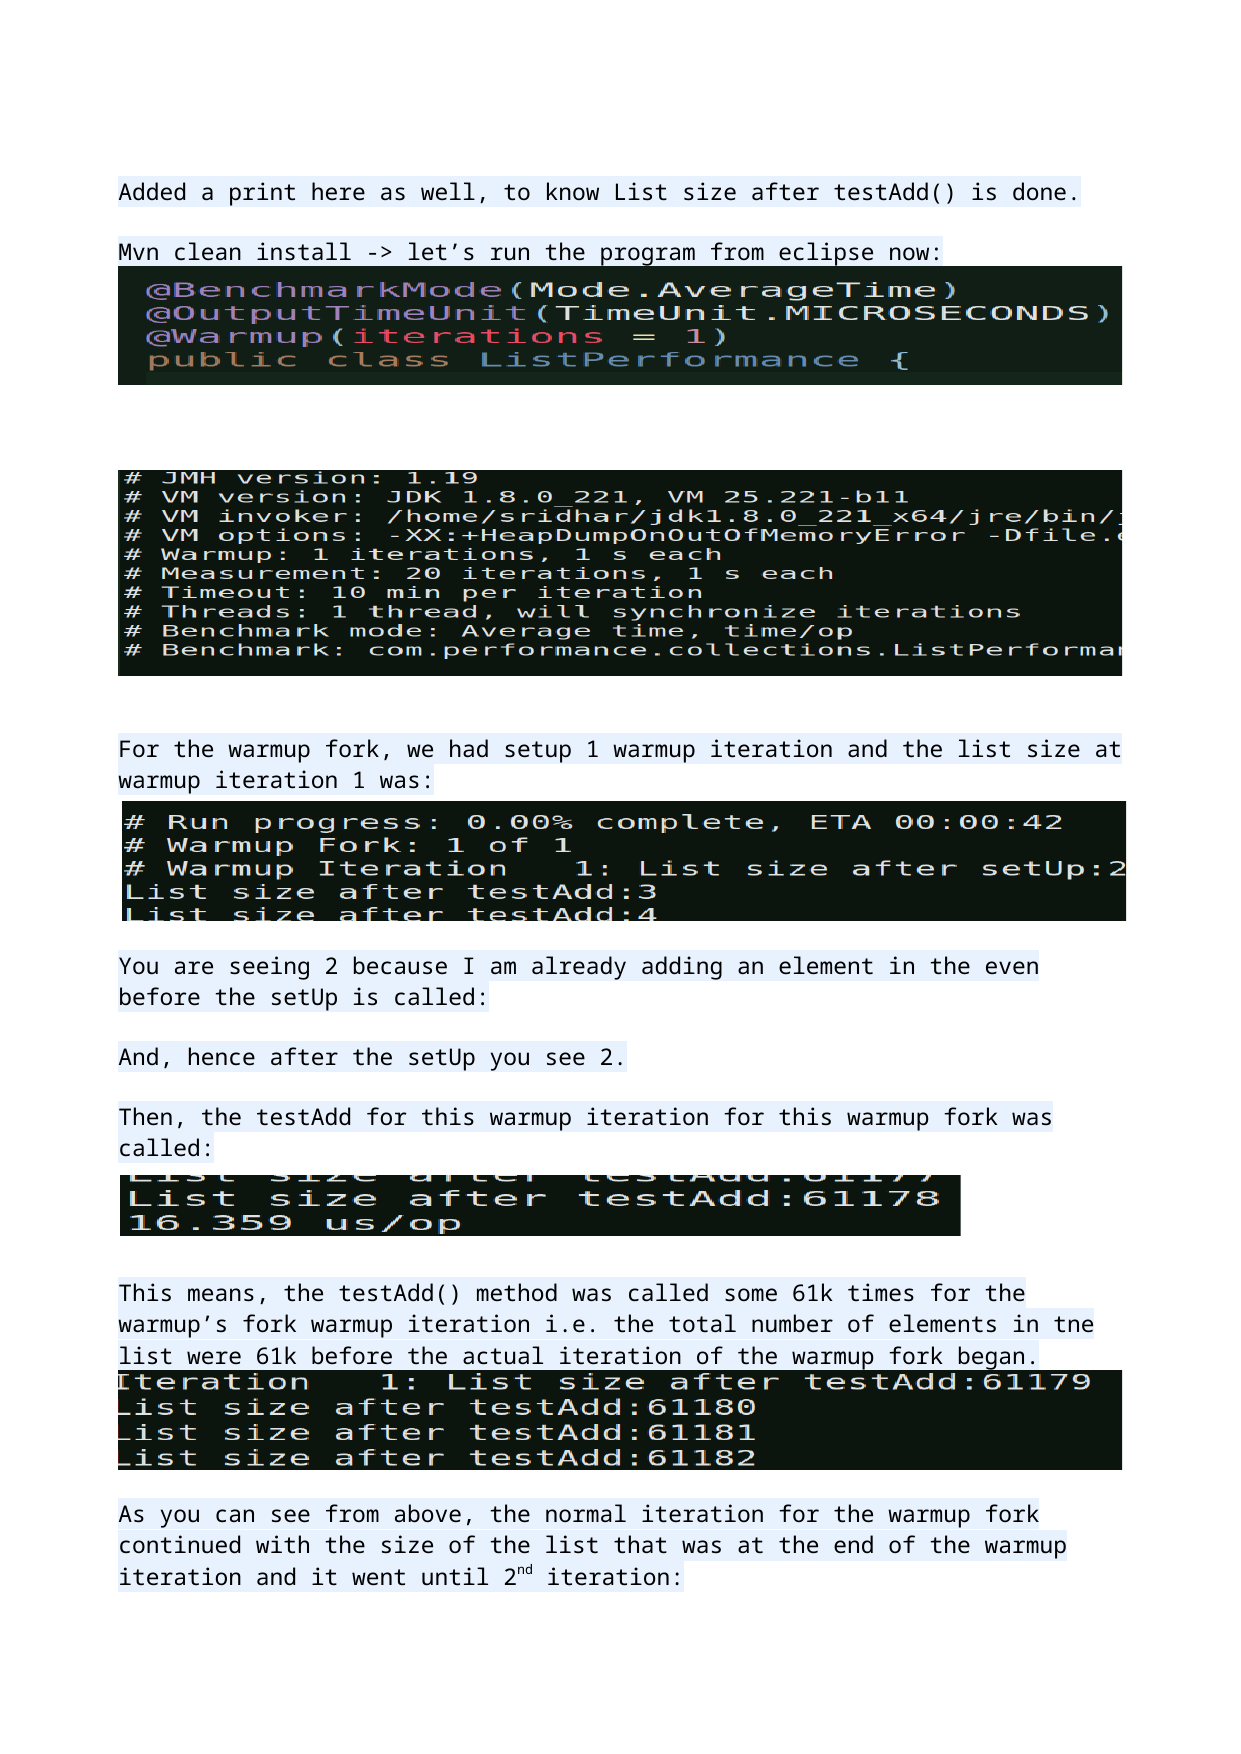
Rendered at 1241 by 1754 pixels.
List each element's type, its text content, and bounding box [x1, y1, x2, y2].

text As you can see from above, the normal iteration for the warmup fork continued with the size of the list that was at the end of the warmup iteration and it went until 2nd iteration: [118, 1498, 1122, 1592]
picture [118, 266, 1123, 385]
text This means, the testAdd() method was called some 61k times for the warmup’s fork warmup iteration i.e. the total number of elements in tne list were 61k before the actual iteration of the warmup fork began. [118, 1277, 1122, 1370]
picture [118, 470, 1123, 676]
text For the warmup fork, we had setup 1 warmup iteration and the list size at warmup iteration 1 was: [118, 733, 1122, 795]
picture [120, 1175, 961, 1236]
text Mvn clean install -> let’s run the program from eclipse now: [118, 236, 1122, 266]
text And, hence after the setUp you see 2. [118, 1041, 1122, 1072]
text You are seeing 2 because I am already adding an element in the even before the setUp is called: [118, 949, 1122, 1012]
text Then, the testAdd for this warmup iteration for this warmup fork was called: [118, 1101, 1122, 1163]
picture [122, 801, 1127, 921]
picture [118, 1370, 1123, 1470]
text Added a print here as well, to know List size after testAdd() is done. [118, 176, 1122, 207]
